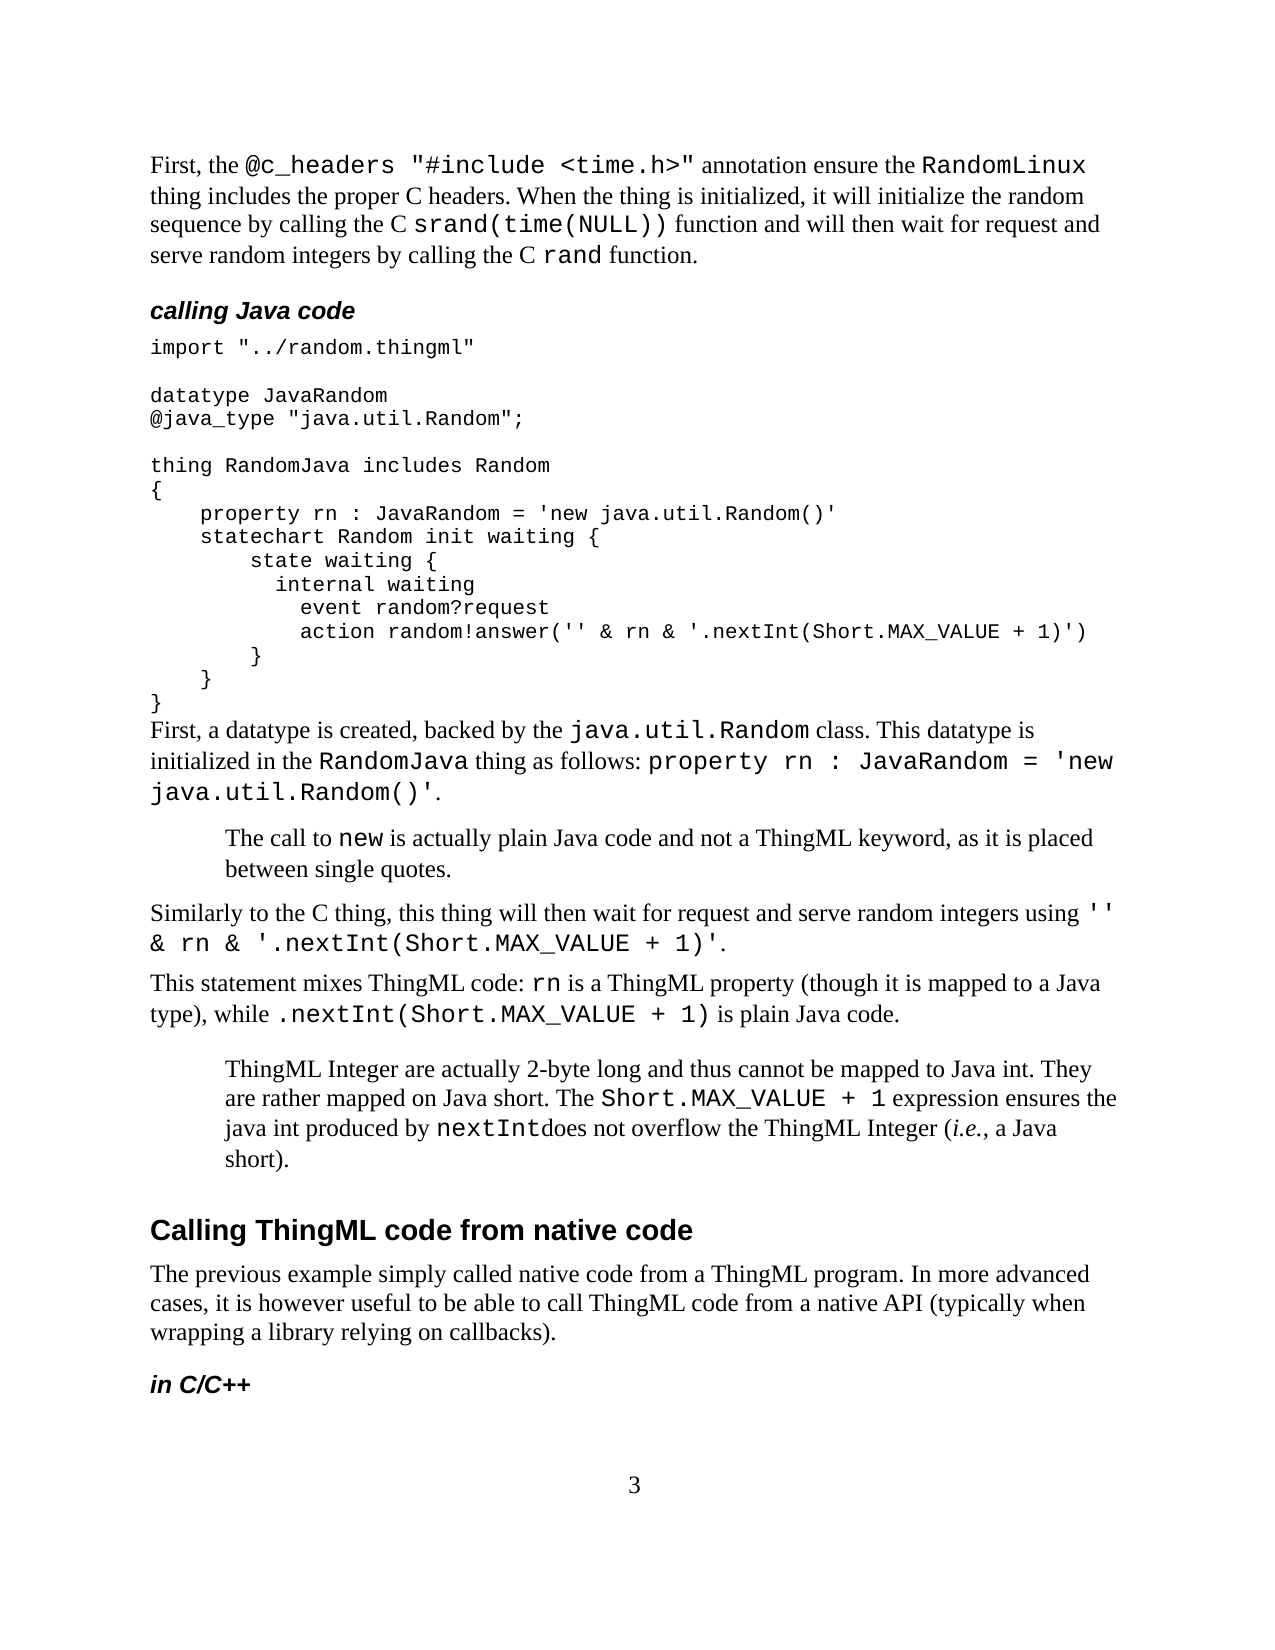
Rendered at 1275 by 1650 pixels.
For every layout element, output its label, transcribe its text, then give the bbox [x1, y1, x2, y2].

subtitle Calling ThingML code from native code [150, 1213, 1125, 1247]
text } [150, 645, 1125, 668]
text @java_type "java.util.Random"; [150, 408, 1125, 432]
text datatype JavaRandom [150, 384, 1125, 408]
text { [150, 479, 1125, 503]
text event random?request [150, 597, 1125, 621]
text thing RandomJava includes Random [150, 456, 1125, 479]
text statechart Random init waiting { [150, 526, 1125, 550]
text First, the @c_headers "#include <time.h>" annotation ensure the RandomLinux thing includes the proper C headers. When the thing is initialized, it will initialize the random sequence by calling the C srand(time(NULL)) function and will then wait for request and serve random integers by calling the C rand function. [150, 150, 1125, 271]
subtitle calling Java code [150, 296, 1125, 325]
text ThingML Integer are actually 2-byte long and thus cannot be mapped to Java int. They are rather mapped on Java short. The Short.MAX_VALUE + 1 expression ensures the java int produced by nextIntdoes not overflow the ThingML Integer (i.e., a Java short). [225, 1054, 1125, 1173]
text This statement mixes ThingML code: rn is a ThingML property (though it is mapped to a Java type), while .nextInt(Short.MAX_VALUE + 1) is plain Java code. [150, 968, 1125, 1030]
text First, a datatype is created, backed by the java.util.Random class. This datatype is initialized in the RandomJava thing as follows: property rn : JavaRandom = 'new java.util.Random()'. [150, 716, 1125, 808]
text import "../random.thingml" [150, 337, 1125, 361]
text } [150, 692, 1125, 716]
text The previous example simply called native code from a ThingML program. In more advanced cases, it is however useful to be able to call ThingML code from a native API (typically when wrapping a library relying on callbacks). [150, 1259, 1125, 1345]
subtitle in C/C++ [150, 1370, 1125, 1399]
text Similarly to the C thing, this thing will then wait for request and serve random integers using '' & rn & '.nextInt(Short.MAX_VALUE + 1)'. [150, 898, 1125, 959]
text internal waiting [150, 574, 1125, 597]
text } [150, 668, 1125, 692]
text action random!answer('' & rn & '.nextInt(Short.MAX_VALUE + 1)') [150, 621, 1125, 645]
text state waiting { [150, 550, 1125, 574]
text The call to new is actually plain Java code and not a ThingML keyword, as it is placed between single quotes. [225, 823, 1125, 883]
text property rn : JavaRandom = 'new java.util.Random()' [150, 503, 1125, 526]
